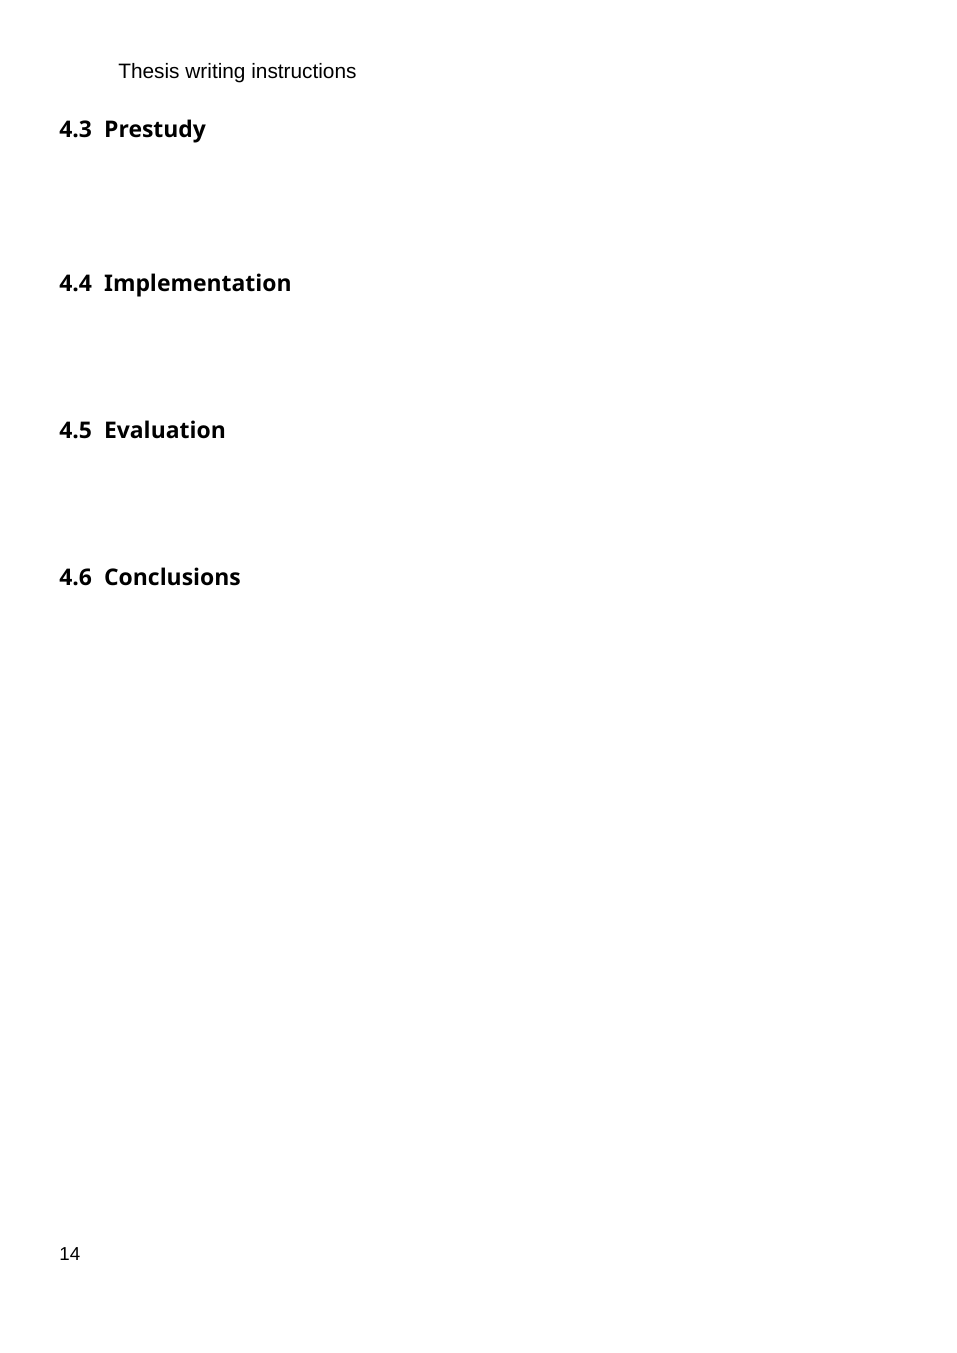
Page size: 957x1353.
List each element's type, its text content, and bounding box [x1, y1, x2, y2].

subtitle Implementation [59, 266, 838, 298]
subtitle Prestudy [59, 112, 838, 144]
subtitle Conclusions [59, 561, 838, 592]
subtitle Evaluation [59, 414, 838, 445]
